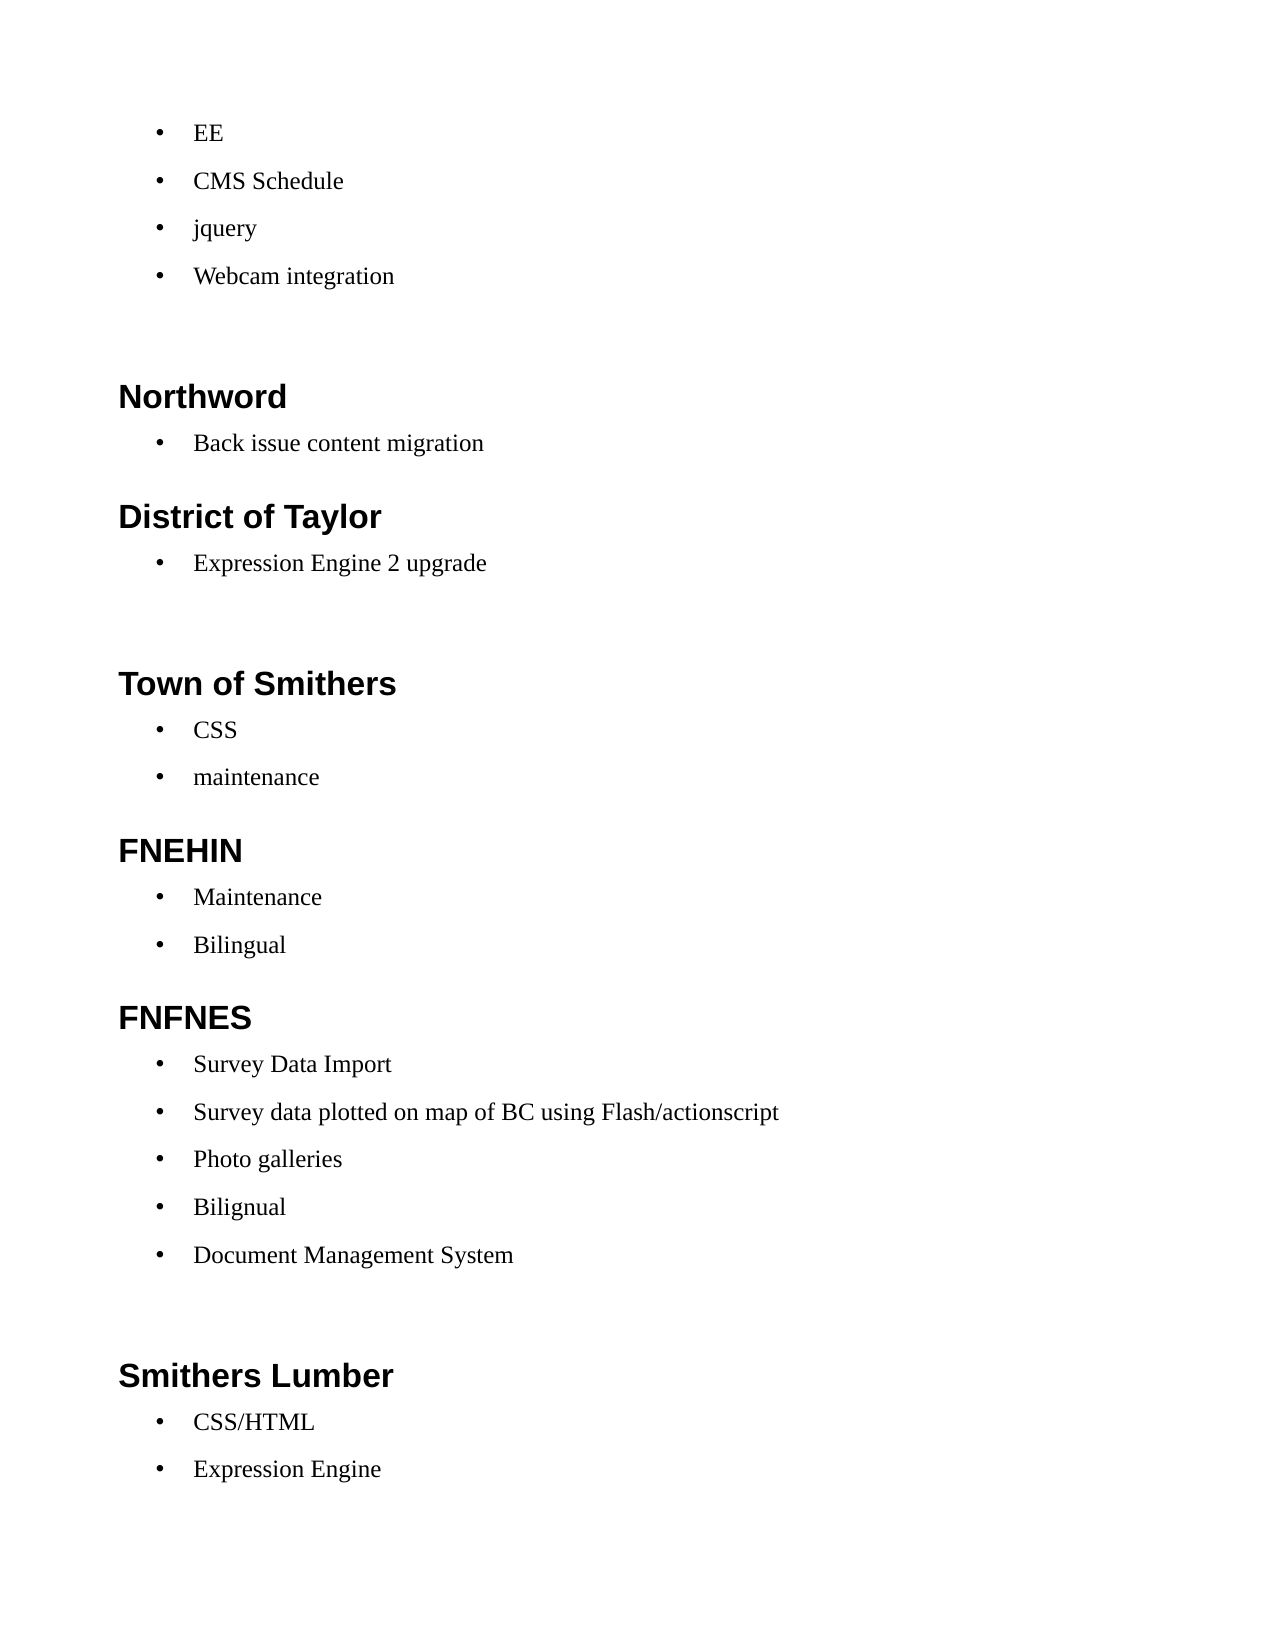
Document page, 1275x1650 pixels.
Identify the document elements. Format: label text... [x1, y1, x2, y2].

list Expression Engine [156, 1454, 1157, 1483]
subtitle Smithers Lumber [118, 1356, 1157, 1394]
list Bilingual [156, 930, 1157, 958]
list Bilignual [156, 1192, 1157, 1221]
list Expression Engine 2 upgrade [156, 548, 1157, 576]
list Survey Data Import [156, 1049, 1157, 1078]
list Document Management System [156, 1240, 1157, 1268]
subtitle FNFNES [118, 998, 1157, 1037]
list CMS Schedule [156, 166, 1157, 194]
list Maintenance [156, 882, 1157, 911]
list maintenance [156, 762, 1157, 791]
subtitle Northword [118, 377, 1157, 416]
list Webcam integration [156, 261, 1157, 290]
list Survey data plotted on map of BC using Flash/actionscript [156, 1097, 1157, 1126]
subtitle FNEHIN [118, 831, 1157, 869]
subtitle Town of Smithers [118, 664, 1157, 702]
list Back issue content migration [156, 428, 1157, 457]
list CSS/HTML [156, 1407, 1157, 1436]
list CSS [156, 715, 1157, 744]
list Photo galleries [156, 1144, 1157, 1173]
list EE [156, 118, 1157, 147]
list jquery [156, 213, 1157, 242]
subtitle District of Taylor [118, 497, 1157, 535]
